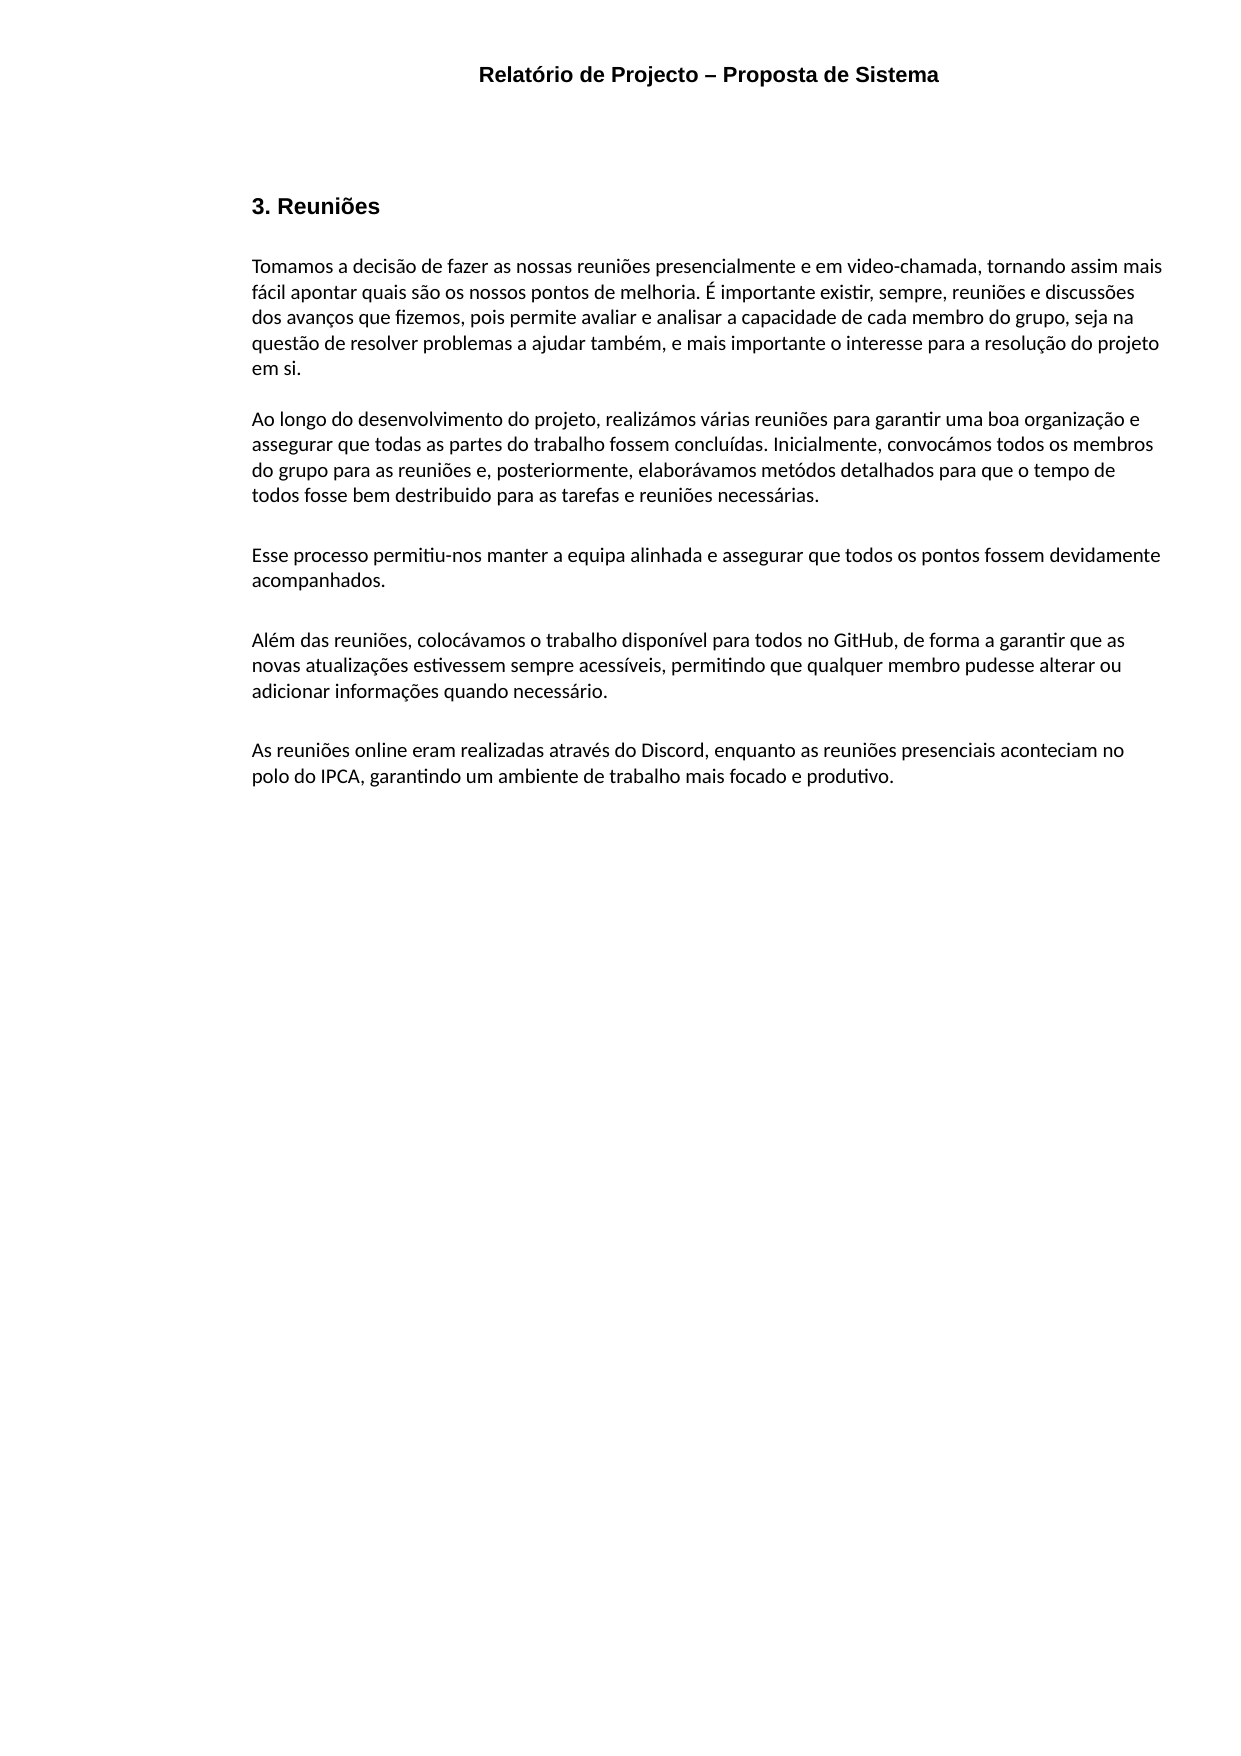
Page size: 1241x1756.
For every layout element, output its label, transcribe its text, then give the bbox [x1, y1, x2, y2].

text As reuniões online eram realizadas através do Discord, enquanto as reuniões presenciais aconteciam no polo do IPCA, garantindo um ambiente de trabalho mais focado e produtivo. [252, 738, 1166, 814]
text Tomamos a decisão de fazer as nossas reuniões presencialmente e em video-chamada, tornando assim mais fácil apontar quais são os nossos pontos de melhoria. É importante existir, sempre, reuniões e discussões dos avanços que fizemos, pois permite avaliar e analisar a capacidade de cada membro do grupo, seja na questão de resolver problemas a ajudar também, e mais importante o interesse para a resolução do projeto em si. Ao longo do desenvolvimento do projeto, realizámos várias reuniões para garantir uma boa organização e assegurar que todas as partes do trabalho fossem concluídas. Inicialmente, convocámos todos os membros do grupo para as reuniões e, posteriormente, elaborávamos metódos detalhados para que o tempo de todos fosse bem destribuido para as tarefas e reuniões necessárias. [252, 254, 1166, 508]
text 3. Reuniões [252, 193, 1166, 219]
text Além das reuniões, colocávamos o trabalho disponível para todos no GitHub, de forma a garantir que as novas atualizações estivessem sempre acessíveis, permitindo que qualquer membro pudesse alterar ou adicionar informações quando necessário. [252, 627, 1166, 703]
text Esse processo permitiu-nos manter a equipa alinhada e assegurar que todos os pontos fossem devidamente acompanhados. [252, 542, 1166, 593]
